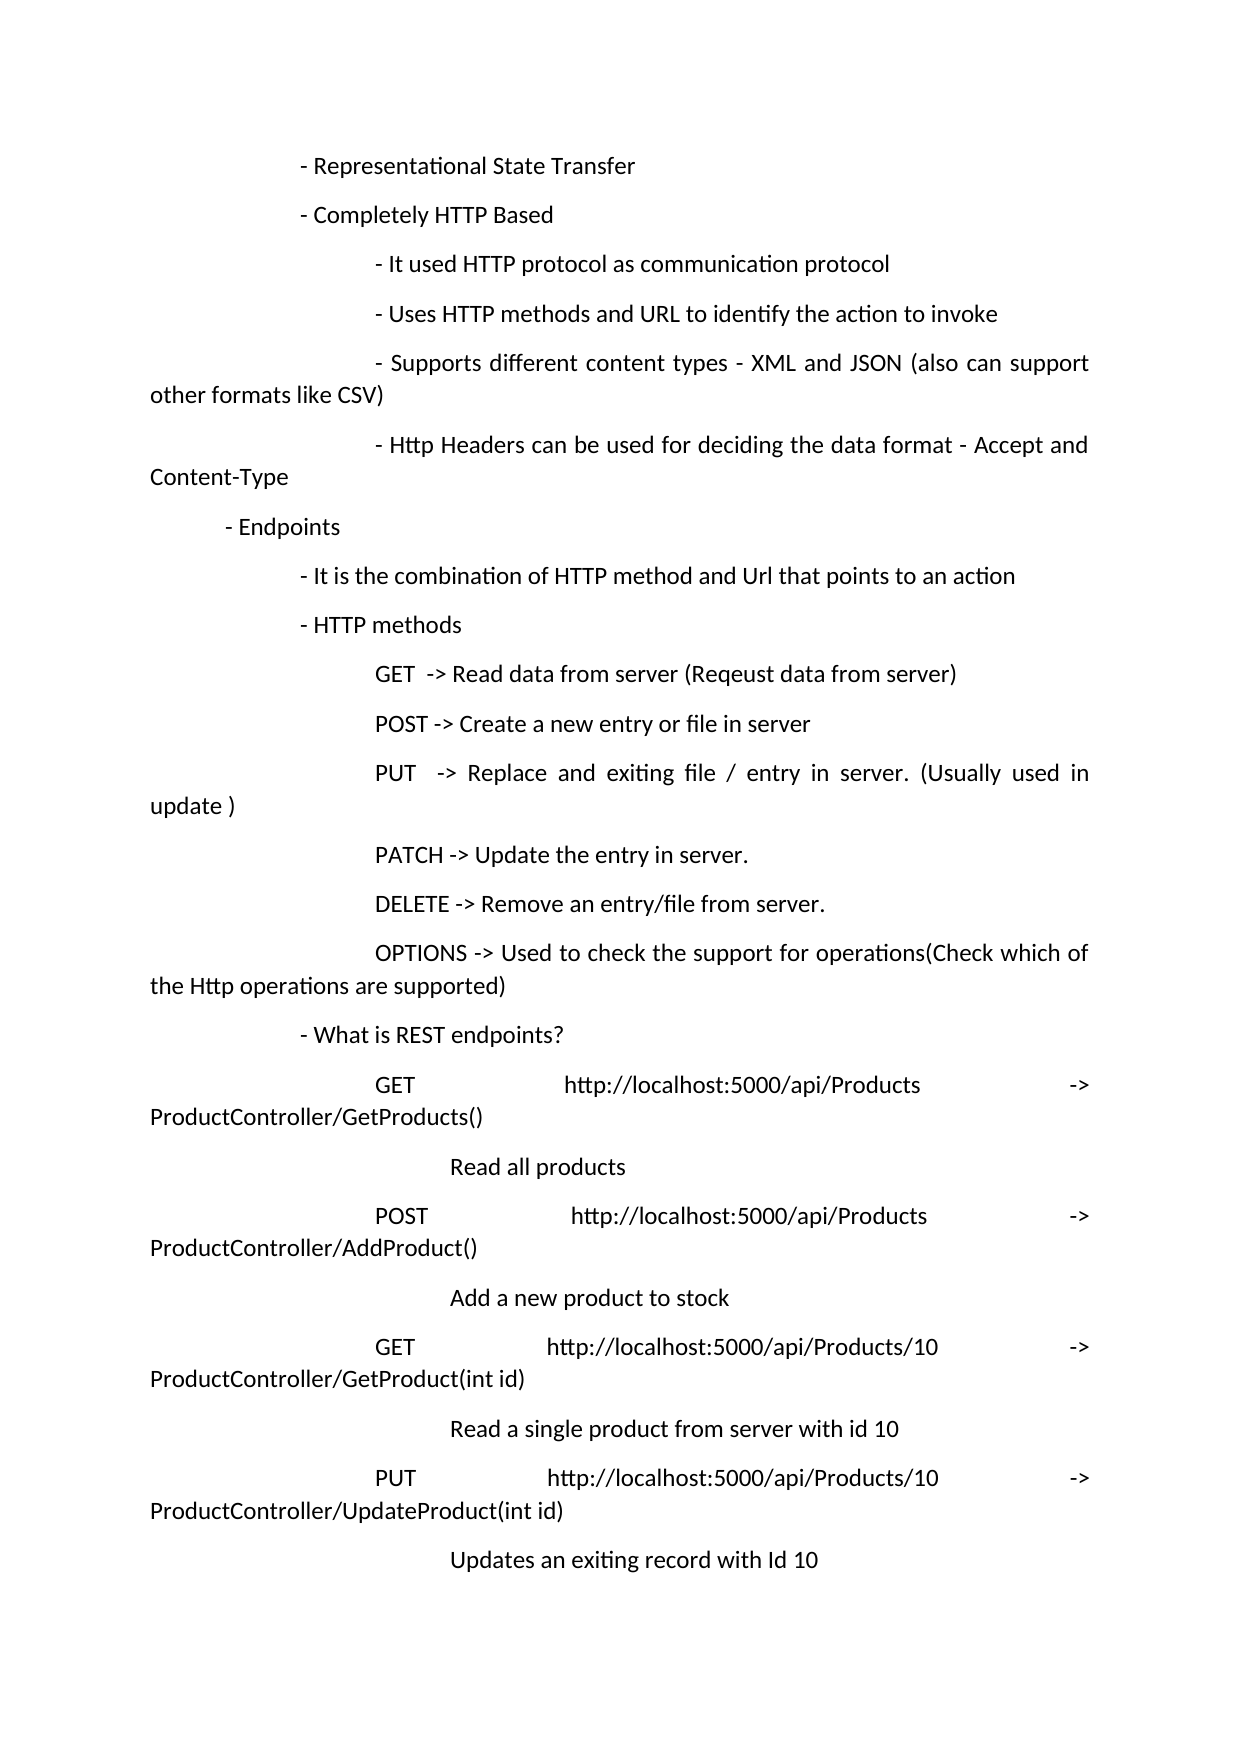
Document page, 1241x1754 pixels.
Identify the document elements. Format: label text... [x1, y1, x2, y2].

text - Representational State Transfer [150, 150, 1090, 181]
text GET -> Read data from server (Reqeust data from server) [150, 659, 1090, 689]
text POST http://localhost:5000/api/Products -> ProductController/AddProduct() [150, 1200, 1090, 1263]
text - Completely HTTP Based [150, 199, 1090, 230]
text - Supports different content types - XML and JSON (also can support other formats like CSV) [150, 347, 1090, 410]
text - Uses HTTP methods and URL to identify the action to invoke [150, 298, 1090, 328]
text GET http://localhost:5000/api/Products -> ProductController/GetProducts() [150, 1069, 1090, 1132]
text - Endpoints [150, 511, 1090, 541]
text Read a single product from server with id 10 [150, 1413, 1090, 1443]
text OPTIONS -> Used to check the support for operations(Check which of the Http operations are supported) [150, 938, 1090, 1001]
text PUT http://localhost:5000/api/Products/10 -> ProductController/UpdateProduct(int id) [150, 1462, 1090, 1525]
text DELETE -> Remove an entry/file from server. [150, 888, 1090, 919]
text Updates an exiting record with Id 10 [150, 1544, 1090, 1574]
text Read all products [150, 1151, 1090, 1181]
text - It used HTTP protocol as communication protocol [150, 248, 1090, 279]
text POST -> Create a new entry or file in server [150, 708, 1090, 738]
text PUT -> Replace and exiting file / entry in server. (Usually used in update ) [150, 757, 1090, 820]
text PATCH -> Update the entry in server. [150, 839, 1090, 869]
text Add a new product to stock [150, 1282, 1090, 1312]
text - HTTP methods [150, 609, 1090, 640]
text - It is the combination of HTTP method and Url that points to an action [150, 560, 1090, 591]
text - What is REST endpoints? [150, 1019, 1090, 1050]
text - Http Headers can be used for deciding the data format - Accept and Content-Type [150, 429, 1090, 492]
text GET http://localhost:5000/api/Products/10 -> ProductController/GetProduct(int id) [150, 1331, 1090, 1394]
